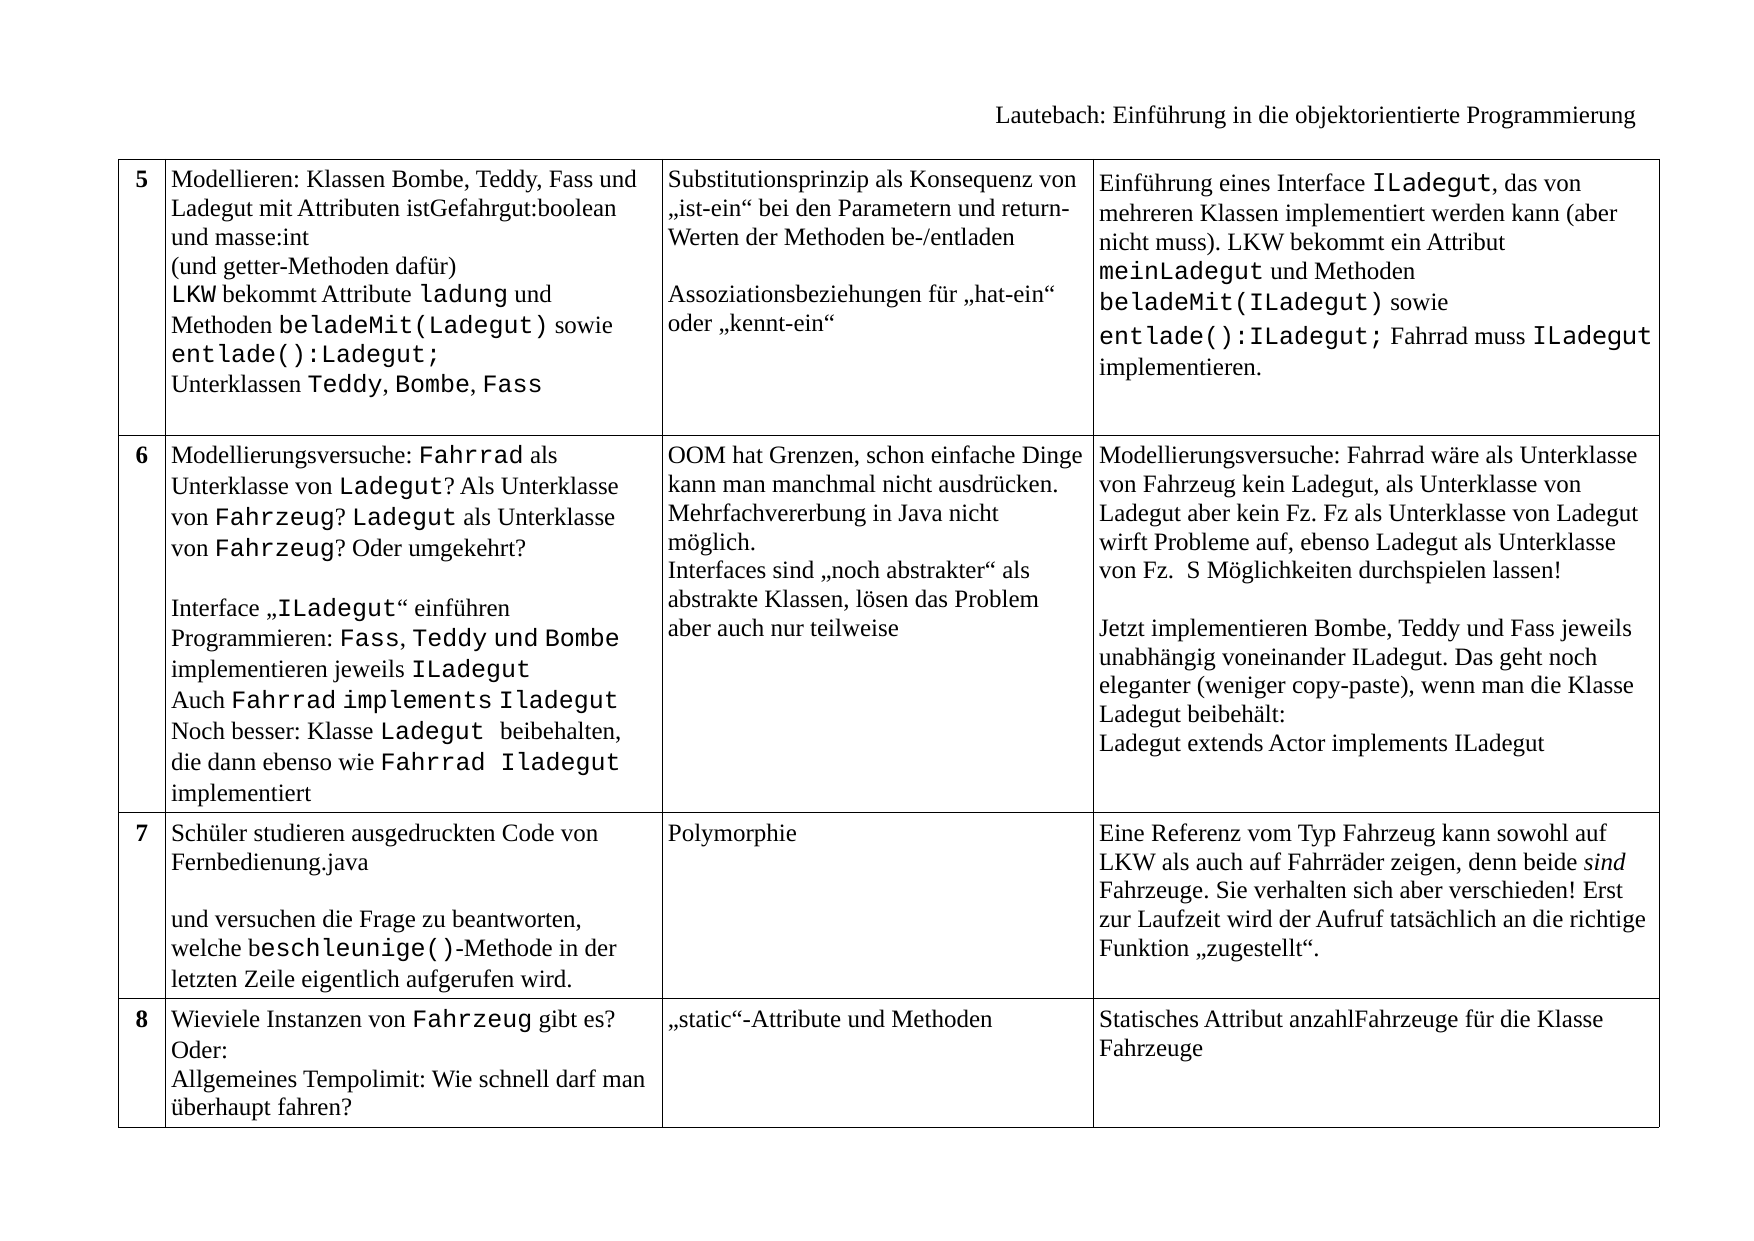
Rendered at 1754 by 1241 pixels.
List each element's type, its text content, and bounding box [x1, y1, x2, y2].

table_cell Substitutionsprinzip als Konsequenz von „ist-ein“ bei den Parametern und return-Werten der Methoden be-/entladen Assoziationsbeziehungen für „hat-ein“ oder „kennt-ein“ [663, 160, 1093, 435]
table_cell Modellieren: Klassen Bombe, Teddy, Fass und Ladegut mit Attributen istGefahrgut:boolean und masse:int (und getter-Methoden dafür) LKW bekommt Attribute ladung und Methoden beladeMit(Ladegut) sowie entlade():Ladegut; Unterklassen Teddy, Bombe, Fass [166, 160, 662, 435]
table_cell 8 [119, 999, 165, 1127]
table_cell 7 [119, 813, 165, 998]
table_cell Wieviele Instanzen von Fahrzeug gibt es? Oder: Allgemeines Tempolimit: Wie schnell darf man überhaupt fahren? [166, 999, 662, 1127]
table_cell „static“-Attribute und Methoden [663, 999, 1093, 1127]
table_cell Einführung eines Interface ILadegut, das von mehreren Klassen implementiert werden kann (aber nicht muss). LKW bekommt ein Attribut meinLadegut und Methoden beladeMit(ILadegut) sowie entlade():ILadegut; Fahrrad muss ILadegut implementieren. [1094, 160, 1659, 435]
table_cell Polymorphie [663, 813, 1093, 998]
table_cell Modellierungsversuche: Fahrrad wäre als Unterklasse von Fahrzeug kein Ladegut, als Unterklasse von Ladegut aber kein Fz. Fz als Unterklasse von Ladegut wirft Probleme auf, ebenso Ladegut als Unterklasse von Fz. S Möglichkeiten durchspielen lassen! Jetzt implementieren Bombe, Teddy und Fass jeweils unabhängig voneinander ILadegut. Das geht noch eleganter (weniger copy-paste), wenn man die Klasse Ladegut beibehält: Ladegut extends Actor implements ILadegut [1094, 436, 1659, 812]
table_cell Modellierungsversuche: Fahrrad als Unterklasse von Ladegut? Als Unterklasse von Fahrzeug? Ladegut als Unterklasse von Fahrzeug? Oder umgekehrt? Interface „ILadegut“ einführen Programmieren: Fass, Teddy und Bombe implementieren jeweils ILadegut Auch Fahrrad implements Iladegut Noch besser: Klasse Ladegut beibehalten, die dann ebenso wie Fahrrad Iladegut implementiert [166, 436, 662, 812]
table_cell Statisches Attribut anzahlFahrzeuge für die Klasse Fahrzeuge [1094, 999, 1659, 1127]
table_cell Eine Referenz vom Typ Fahrzeug kann sowohl auf LKW als auch auf Fahrräder zeigen, denn beide sind Fahrzeuge. Sie verhalten sich aber verschieden! Erst zur Laufzeit wird der Aufruf tatsächlich an die richtige Funktion „zugestellt“. [1094, 813, 1659, 998]
table_cell Schüler studieren ausgedruckten Code von Fernbedienung.java und versuchen die Frage zu beantworten, welche beschleunige()-Methode in der letzten Zeile eigentlich aufgerufen wird. [166, 813, 662, 998]
table_cell 5 [119, 160, 165, 435]
table_cell OOM hat Grenzen, schon einfache Dinge kann man manchmal nicht ausdrücken. Mehrfachvererbung in Java nicht möglich. Interfaces sind „noch abstrakter“ als abstrakte Klassen, lösen das Problem aber auch nur teilweise [663, 436, 1093, 812]
table_cell 6 [119, 436, 165, 812]
